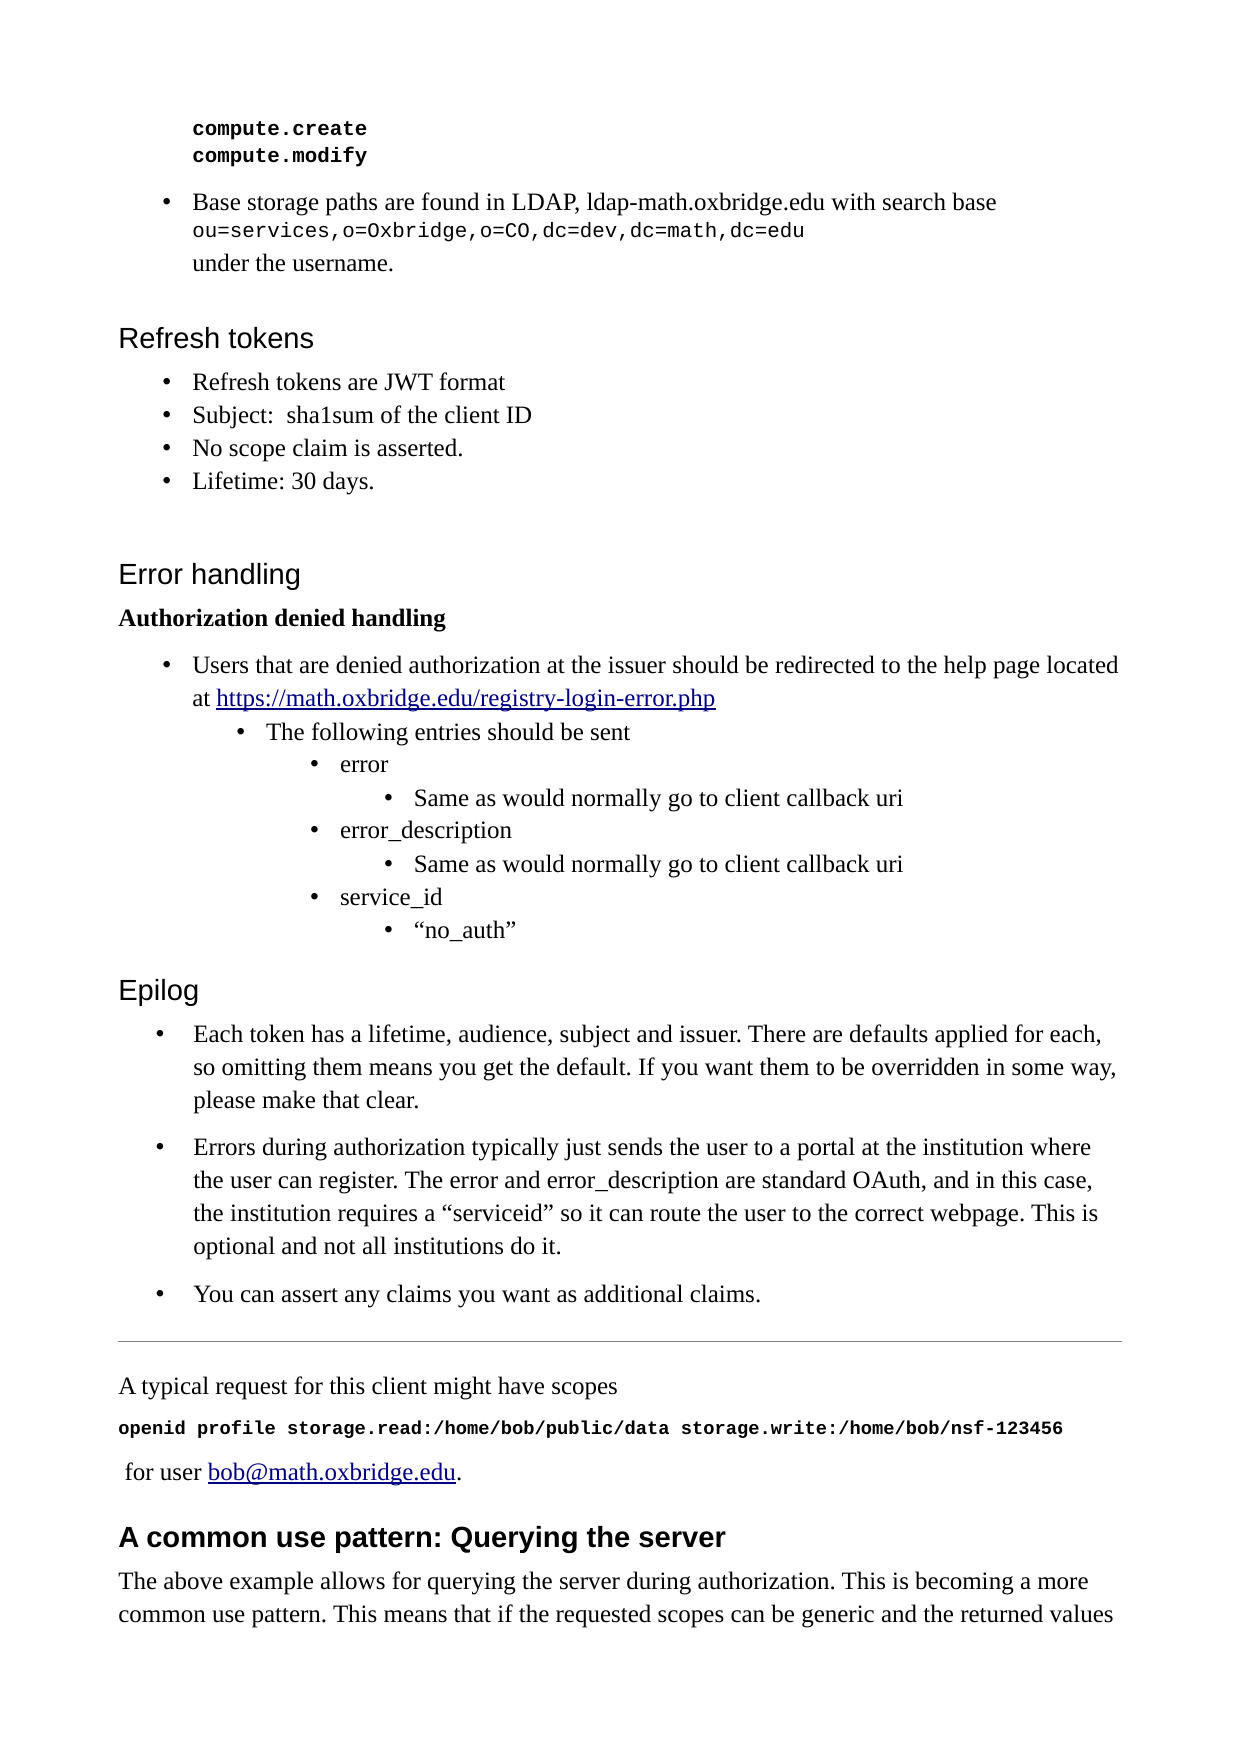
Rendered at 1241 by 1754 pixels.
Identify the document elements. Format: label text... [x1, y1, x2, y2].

list Users that are denied authorization at the issuer should be redirected to the help page located at https://math.oxbridge.edu/registry-login-error.php [162, 651, 1122, 712]
list Subject: sha1sum of the client ID [162, 400, 1122, 428]
list You can assert any claims you want as additional claims. [156, 1279, 1122, 1308]
subtitle Refresh tokens [118, 321, 1122, 354]
text A typical request for this client might have scopes [118, 1371, 1122, 1400]
text Authorization denied handling [118, 603, 1122, 632]
list Lifetime: 30 days. [162, 466, 1122, 494]
text for user bob@math.oxbridge.edu. [118, 1457, 1122, 1486]
list Base storage paths are found in LDAP, ldap-math.oxbridge.edu with search base ou=services,o=Oxbridge,o=CO,dc=dev,dc=math,dc=edu under the username. [162, 187, 1122, 277]
list The following entries should be sent [236, 717, 1122, 745]
subtitle Error handling [118, 557, 1122, 590]
text The above example allows for querying the server during authorization. This is becoming a more common use pattern. This means that if the requested scopes can be generic and the returned values [118, 1566, 1122, 1627]
list Each token has a lifetime, audience, subject and issuer. There are defaults applied for each, so omitting them means you get the default. If you want them to be overridden in some way, please make that clear. [156, 1019, 1122, 1113]
list “no_auth” [384, 915, 1122, 943]
list Same as would normally go to client callback uri [384, 783, 1122, 811]
subtitle Epilog [118, 973, 1122, 1006]
text openid profile storage.read:/home/bob/public/data storage.write:/home/bob/nsf-123456 [118, 1418, 1122, 1440]
list No scope claim is asserted. [162, 433, 1122, 462]
list error_description [310, 816, 1122, 844]
list error [310, 749, 1122, 778]
list compute.create compute.modify [162, 118, 1122, 169]
list service_id [310, 882, 1122, 910]
list Errors during authorization typically just sends the user to a portal at the institution where the user can register. The error and error_description are standard OAuth, and in this case, the institution requires a “serviceid” so it can route the user to the correct webpage. This is optional and not all institutions do it. [156, 1132, 1122, 1260]
subtitle A common use pattern: Querying the server [118, 1520, 1122, 1553]
list Refresh tokens are JWT format [162, 367, 1122, 396]
list Same as would normally go to client callback uri [384, 849, 1122, 877]
